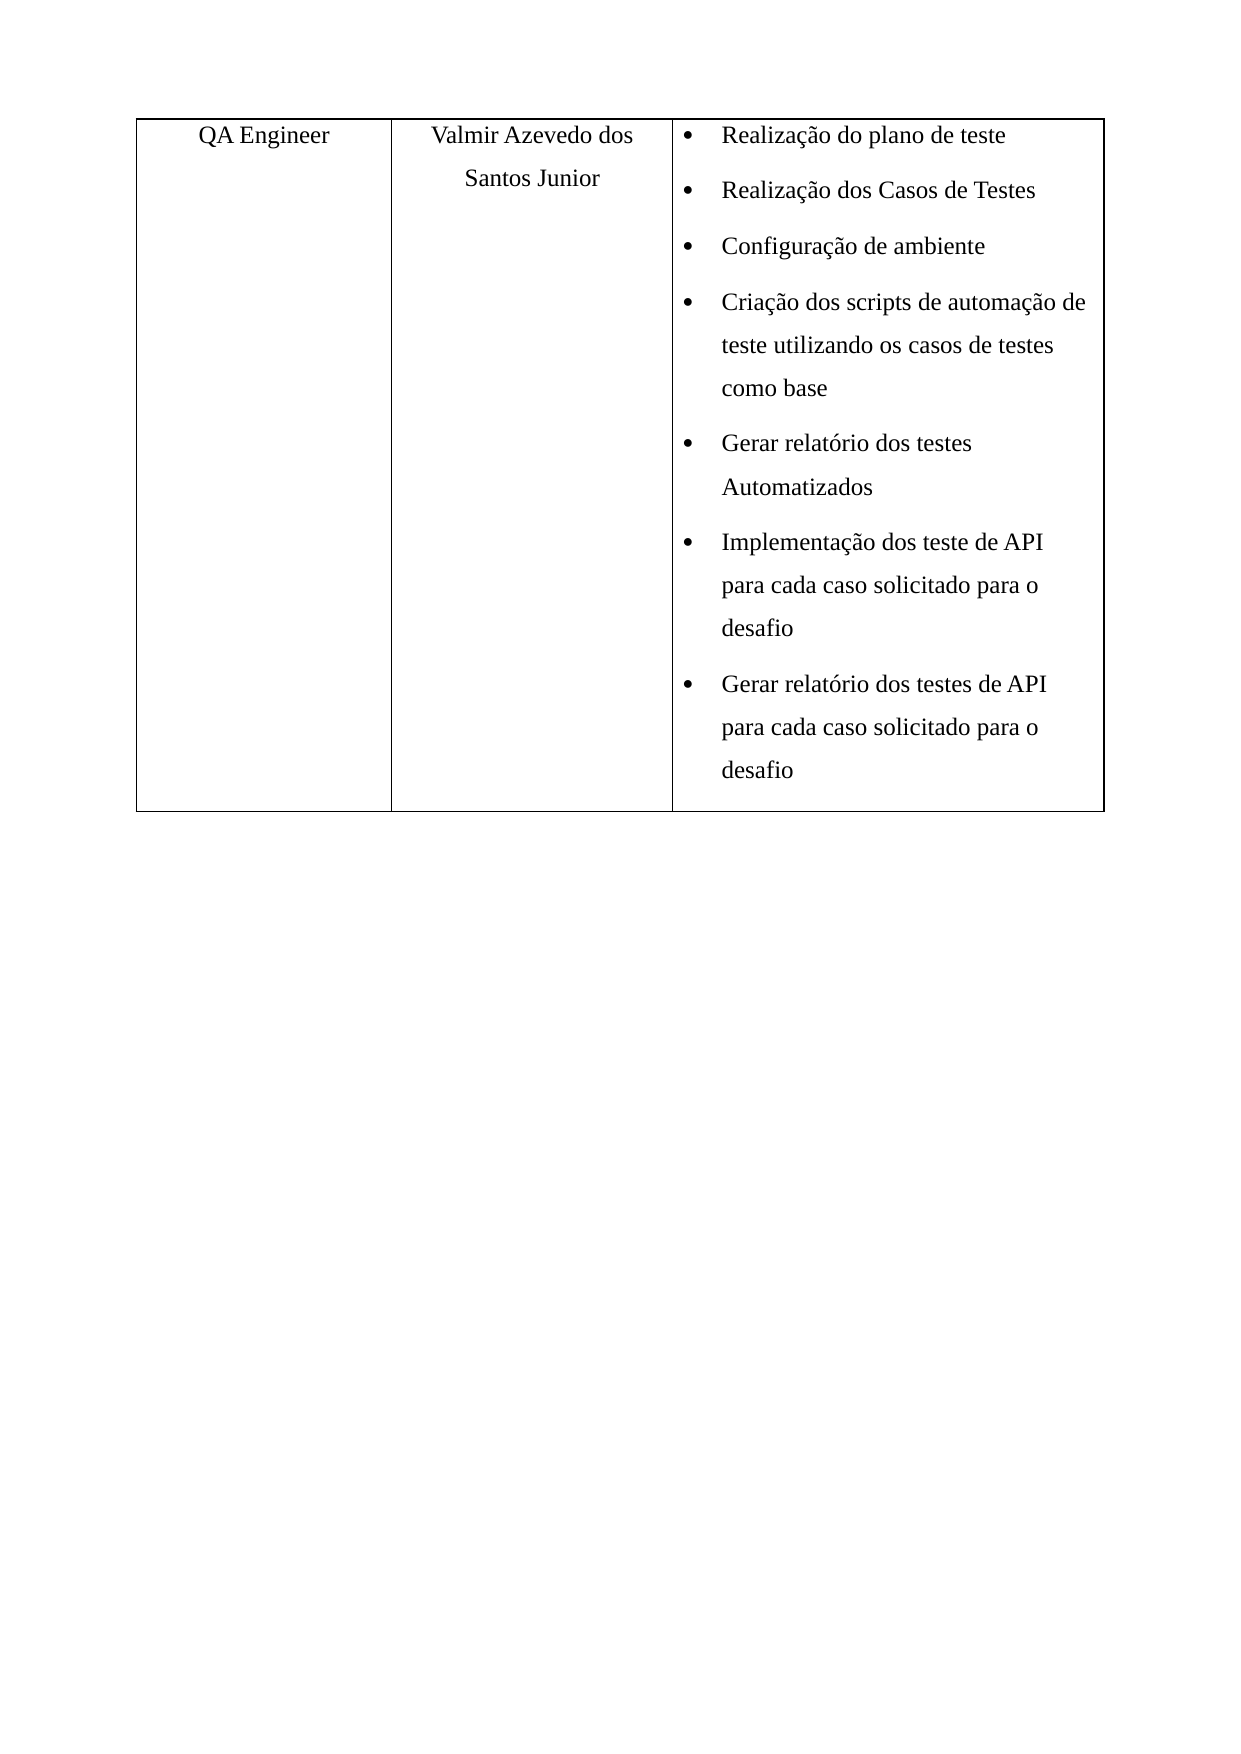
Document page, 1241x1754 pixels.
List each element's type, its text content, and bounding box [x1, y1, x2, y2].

table_cell Realização do plano de teste Realização dos Casos de Testes Configuração de ambiente Criação dos scripts de automação de teste utilizando os casos de testes como base Gerar relatório dos testes Automatizados Implementação dos teste de API para cada caso solicitado para o desafio Gerar relatório dos testes de API para cada caso solicitado para o desafio [673, 120, 1103, 811]
table_cell Valmir Azevedo dos Santos Junior [392, 120, 672, 811]
table_cell QA Engineer [137, 120, 391, 811]
